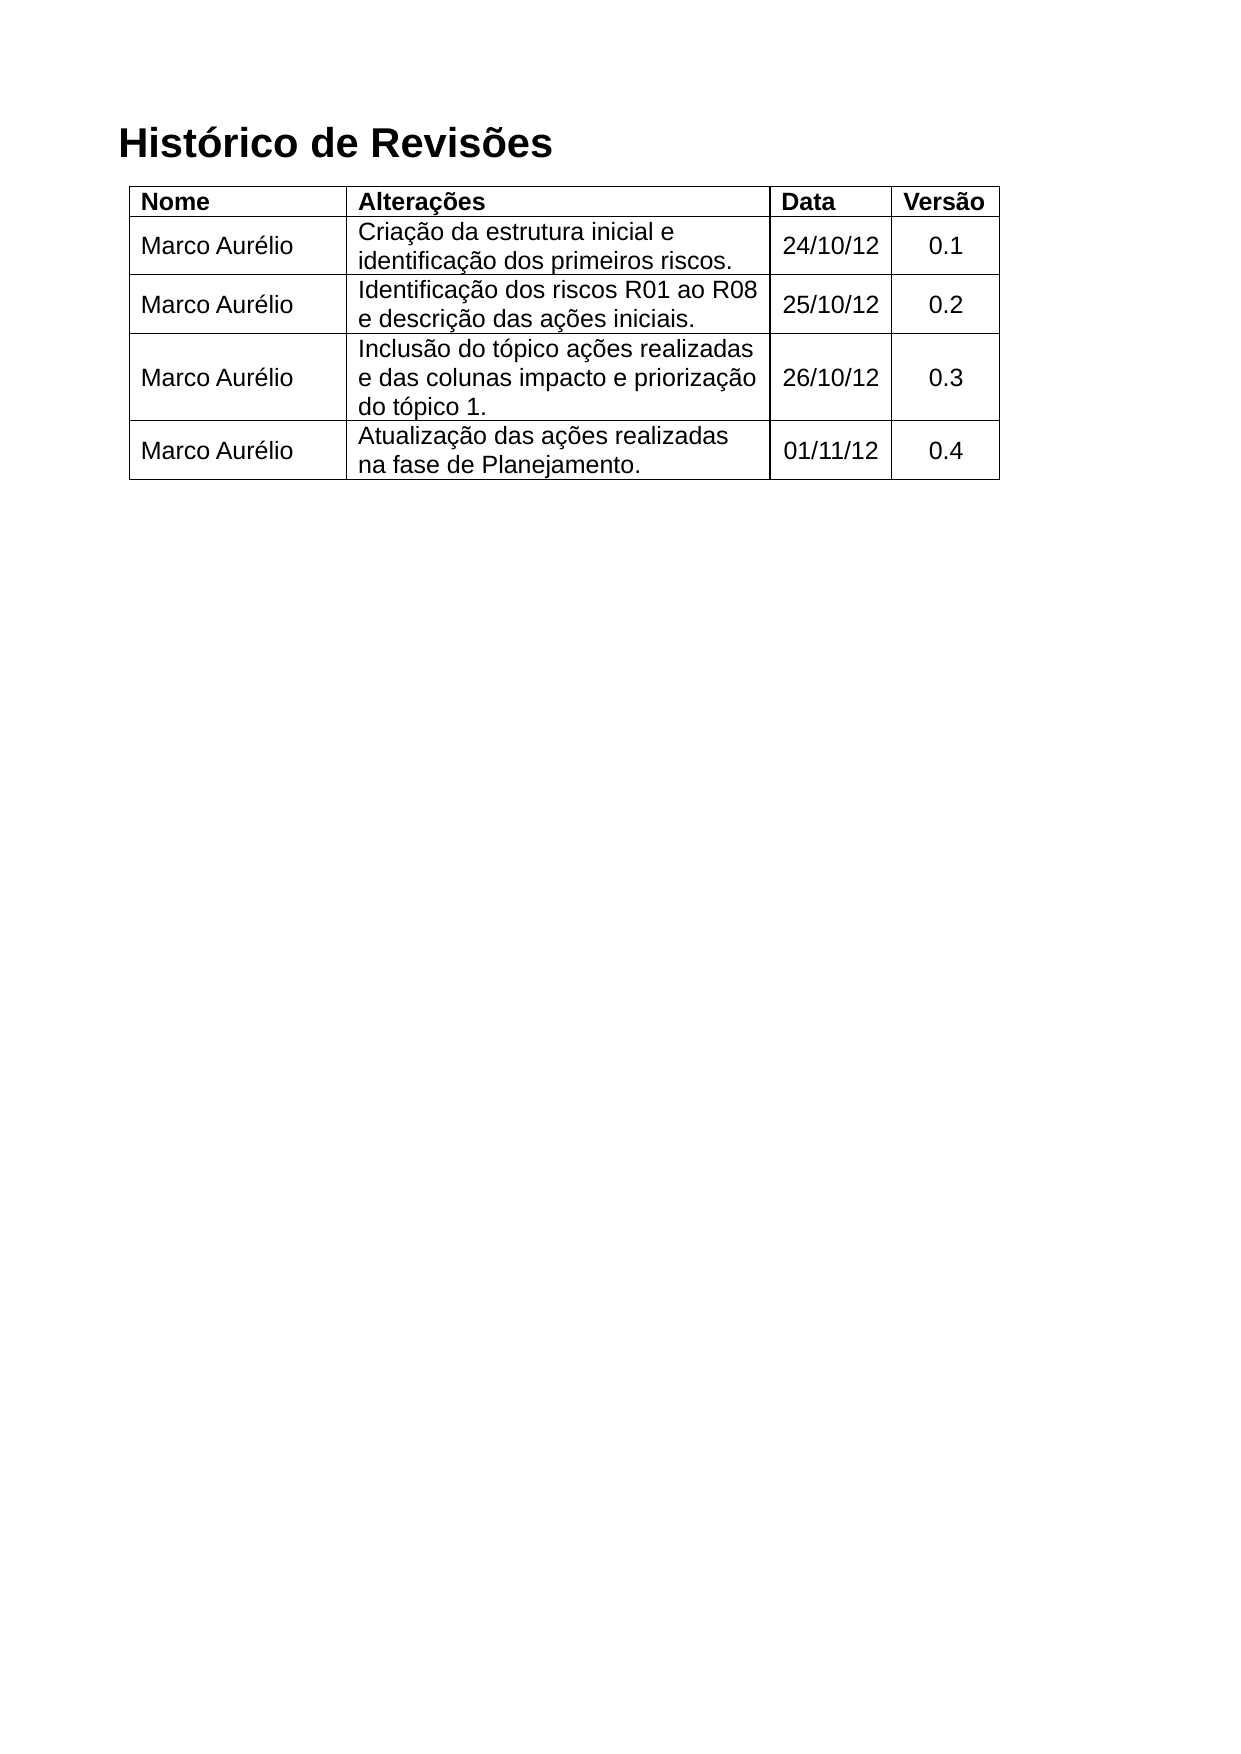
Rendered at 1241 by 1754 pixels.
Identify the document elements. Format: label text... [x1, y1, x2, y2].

table_header Versão [892, 187, 999, 216]
table_cell Marco Aurélio [130, 275, 346, 333]
table_cell 25/10/12 [771, 275, 891, 333]
table_header Nome [130, 187, 346, 216]
table_cell Marco Aurélio [130, 217, 346, 274]
text Histórico de Revisões [118, 118, 1122, 166]
table_cell 0.3 [892, 334, 999, 420]
table_cell Criação da estrutura inicial e identificação dos primeiros riscos. [347, 217, 769, 274]
table_cell Marco Aurélio [130, 334, 346, 420]
table_header Alterações [347, 187, 769, 216]
table_cell 0.4 [892, 421, 999, 479]
table_header Data [771, 187, 891, 216]
table_cell 01/11/12 [771, 421, 891, 479]
table_cell Atualização das ações realizadas na fase de Planejamento. [347, 421, 769, 479]
table_cell Inclusão do tópico ações realizadas e das colunas impacto e priorização do tópico 1. [347, 334, 769, 420]
table_cell 24/10/12 [771, 217, 891, 274]
table_cell Identificação dos riscos R01 ao R08 e descrição das ações iniciais. [347, 275, 769, 333]
table_cell 0.1 [892, 217, 999, 274]
table_cell Marco Aurélio [130, 421, 346, 479]
table_cell 26/10/12 [771, 334, 891, 420]
table_cell 0.2 [892, 275, 999, 333]
